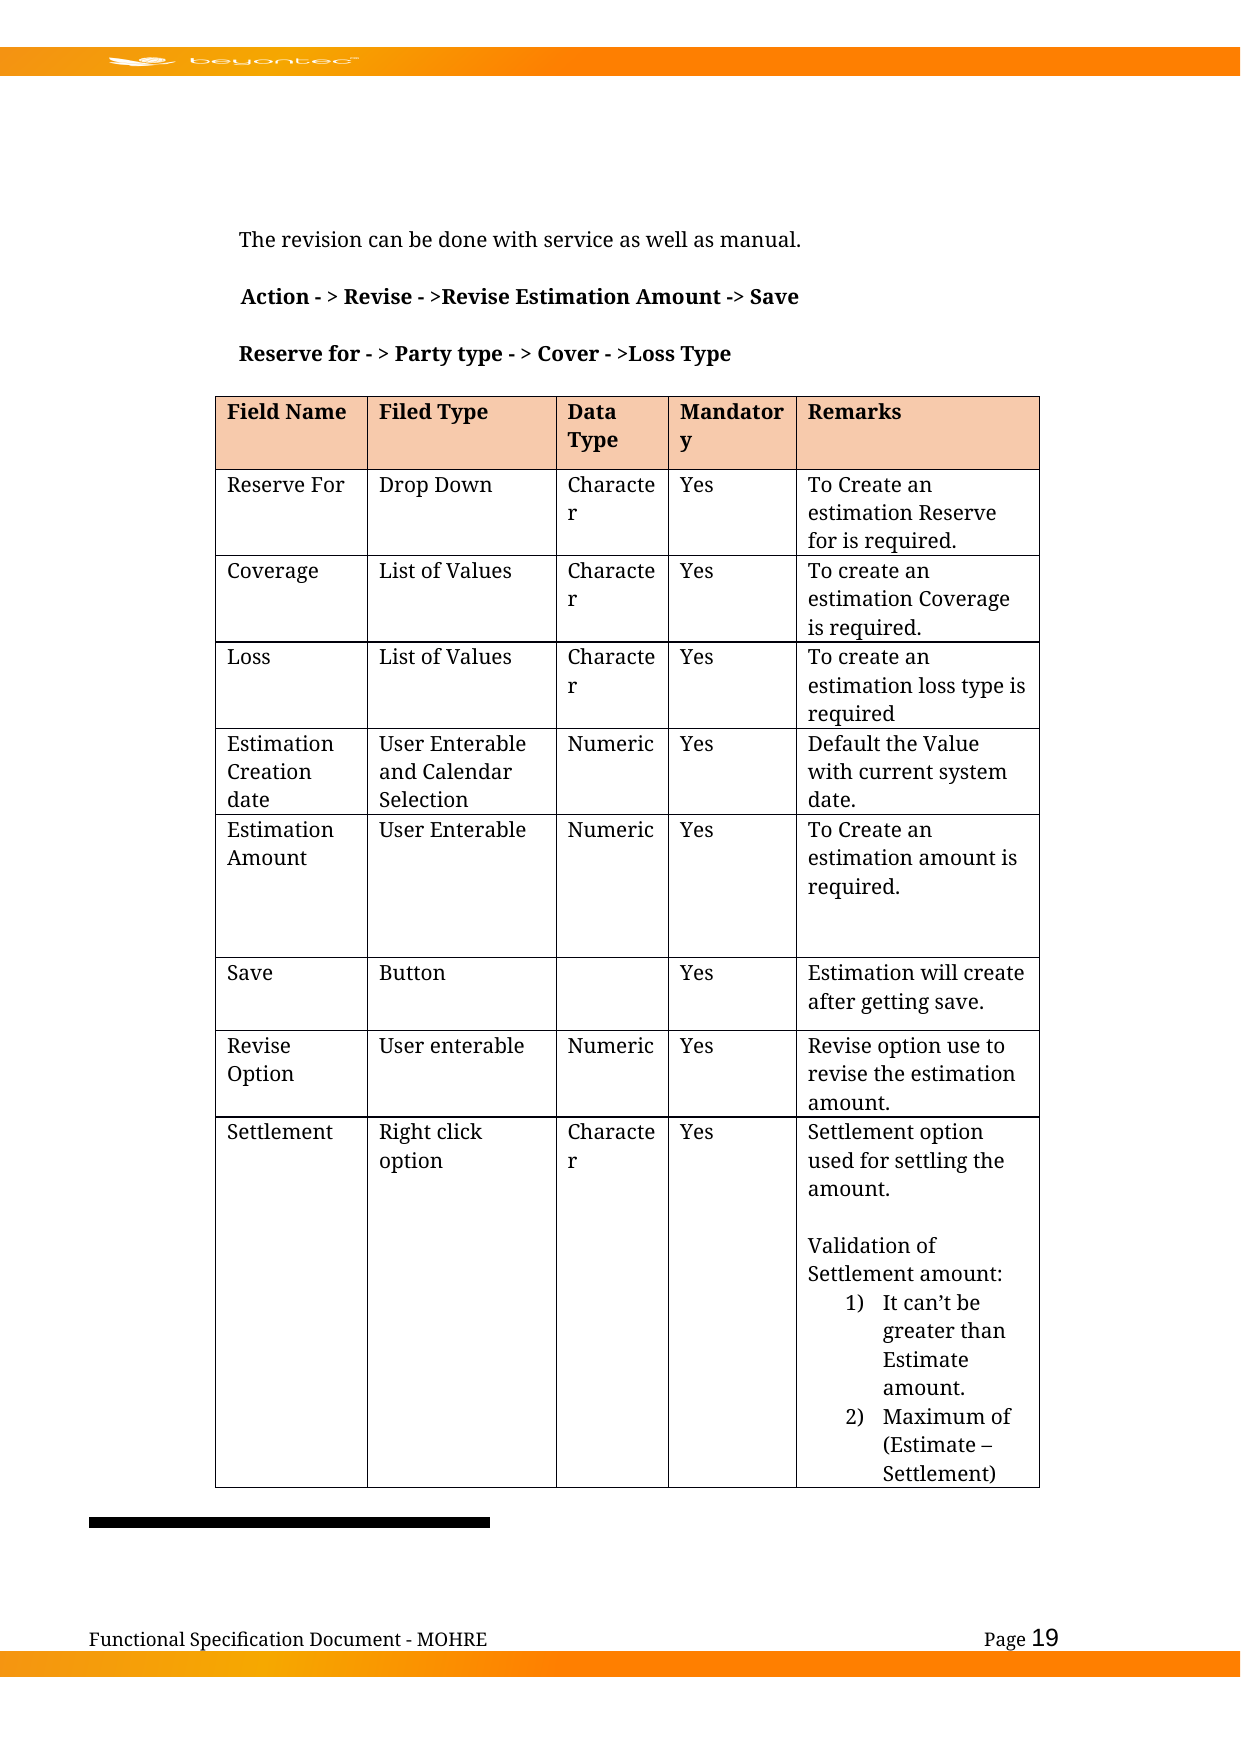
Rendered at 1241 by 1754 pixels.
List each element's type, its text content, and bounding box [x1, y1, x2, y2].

table_cell User Enterable [368, 815, 556, 957]
table_cell Settlement option used for settling the amount. Validation of Settlement amount: It can’t be greater than Estimate amount. Maximum of (Estimate – Settlement) [797, 1118, 1039, 1487]
table_cell Yes [669, 1031, 796, 1116]
table_cell User Enterable and Calendar Selection [368, 729, 556, 814]
table_cell Character [557, 556, 668, 641]
table_cell Revise option use to revise the estimation amount. [797, 1031, 1039, 1116]
table_cell Reserve For [216, 470, 367, 555]
table_cell List of Values [368, 643, 556, 728]
table_cell Numeric [557, 815, 668, 957]
table_cell Coverage [216, 556, 367, 641]
table_cell Revise Option [216, 1031, 367, 1116]
table_cell Estimation will create after getting save. [797, 958, 1039, 1030]
picture [0, 47, 1241, 76]
table_cell Estimation Creation date [216, 729, 367, 814]
table_cell Yes [669, 556, 796, 641]
table_header Data Type [557, 397, 668, 469]
table_header Mandatory [669, 397, 796, 469]
table_cell Save [216, 958, 367, 1030]
table_cell Right click option [368, 1118, 556, 1487]
table_cell Numeric [557, 1031, 668, 1116]
table_header Field Name [216, 397, 367, 469]
text Action - > Revise - >Revise Estimation Amount -> Save [89, 282, 1090, 311]
table_cell Character [557, 643, 668, 728]
table_cell Character [557, 470, 668, 555]
table_cell Yes [669, 729, 796, 814]
table_cell Yes [669, 1118, 796, 1487]
table_cell Button [368, 958, 556, 1030]
table_cell Numeric [557, 729, 668, 814]
table_cell Character [557, 1118, 668, 1487]
table_cell Estimation Amount [216, 815, 367, 957]
table_cell Loss [216, 643, 367, 728]
table_cell Yes [669, 643, 796, 728]
table_cell To create an estimation loss type is required [797, 643, 1039, 728]
text Reserve for - > Party type - > Cover - >Loss Type [239, 339, 1090, 367]
table_cell Yes [669, 815, 796, 957]
table_cell To Create an estimation amount is required. [797, 815, 1039, 957]
table_cell Yes [669, 470, 796, 555]
table_header Filed Type [368, 397, 556, 469]
table_cell [557, 958, 668, 1030]
table_header Remarks [797, 397, 1039, 469]
table_cell List of Values [368, 556, 556, 641]
table_cell Drop Down [368, 470, 556, 555]
table_cell To Create an estimation Reserve for is required. [797, 470, 1039, 555]
text The revision can be done with service as well as manual. [239, 225, 1090, 254]
table_cell Settlement [216, 1118, 367, 1487]
table_cell Default the Value with current system date. [797, 729, 1039, 814]
table_cell To create an estimation Coverage is required. [797, 556, 1039, 641]
table_cell Yes [669, 958, 796, 1030]
table_cell User enterable [368, 1031, 556, 1116]
